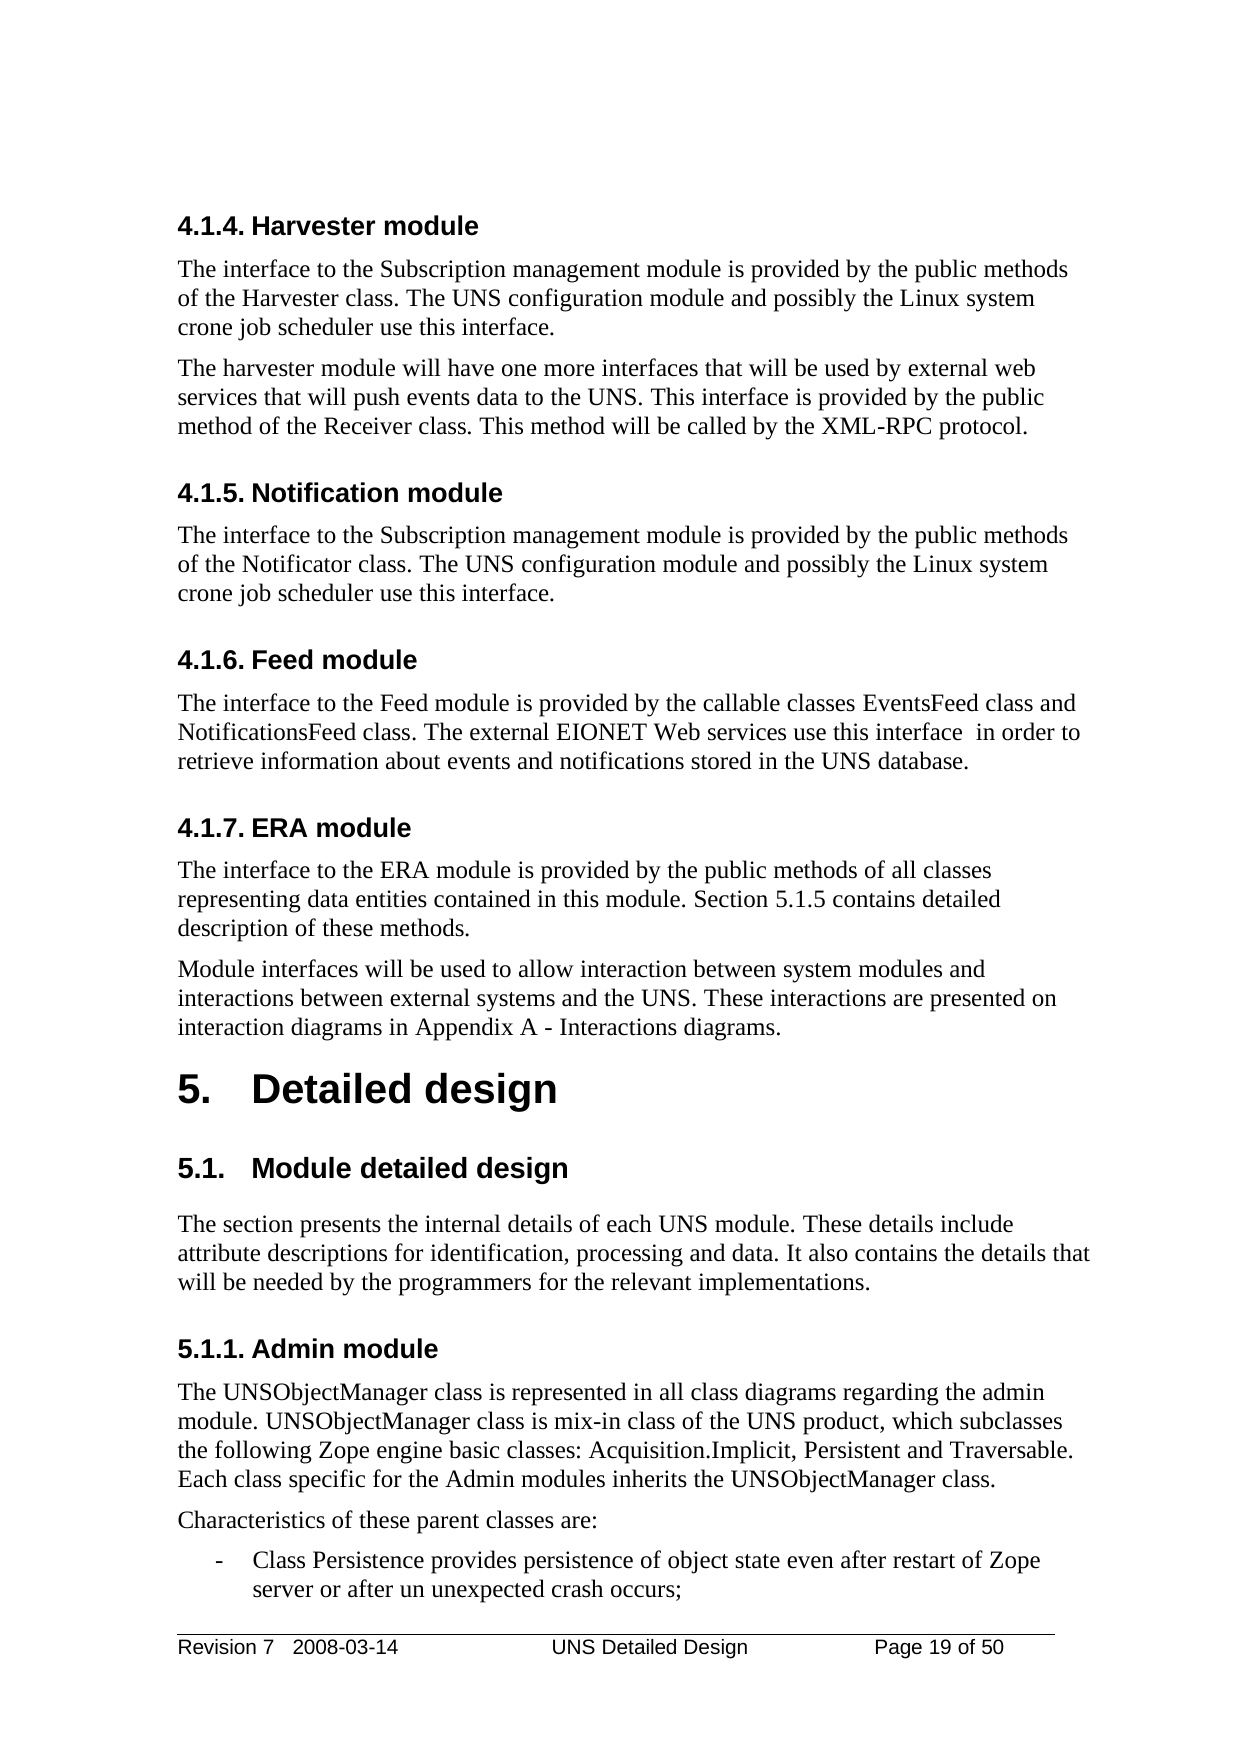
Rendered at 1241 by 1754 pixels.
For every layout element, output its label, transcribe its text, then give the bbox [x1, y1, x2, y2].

subtitle ERA module [177, 812, 1092, 843]
text The interface to the Feed module is provided by the callable classes EventsFeed class and NotificationsFeed class. The external EIONET Web services use this interface in order to retrieve information about events and notifications stored in the UNS database. [177, 688, 1092, 775]
text The interface to the ERA module is provided by the public methods of all classes representing data entities contained in this module. Section 5.1.5 contains detailed description of these methods. [177, 855, 1092, 942]
subtitle Feed module [177, 644, 1092, 675]
text The UNSObjectManager class is represented in all class diagrams regarding the admin module. UNSObjectManager class is mix-in class of the UNS product, which subclasses the following Zope engine basic classes: Acquisition.Implicit, Persistent and Traversable. Each class specific for the Admin modules inherits the UNSObjectManager class. [177, 1376, 1092, 1493]
subtitle Admin module [177, 1333, 1092, 1364]
list Class Persistence provides persistence of object state even after restart of Zope server or after un unexpected crash occurs; [215, 1545, 1092, 1603]
subtitle Module detailed design [177, 1151, 1092, 1184]
subtitle Detailed design [177, 1065, 1092, 1113]
text The section presents the internal details of each UNS module. These details include attribute descriptions for identification, processing and data. It also contains the details that will be needed by the programmers for the relevant implementations. [177, 1209, 1092, 1296]
text Module interfaces will be used to allow interaction between system modules and interactions between external systems and the UNS. These interactions are presented on interaction diagrams in Appendix A - Interactions diagrams. [177, 954, 1092, 1041]
subtitle Harvester module [177, 210, 1092, 241]
text Characteristics of these parent classes are: [177, 1504, 1092, 1533]
text The interface to the Subscription management module is provided by the public methods of the Harvester class. The UNS configuration module and possibly the Linux system crone job scheduler use this interface. [177, 254, 1092, 341]
text The harvester module will have one more interfaces that will be used by external web services that will push events data to the UNS. This interface is provided by the public method of the Receiver class. This method will be called by the XML-RPC protocol. [177, 353, 1092, 440]
subtitle Notification module [177, 477, 1092, 508]
text The interface to the Subscription management module is provided by the public methods of the Notificator class. The UNS configuration module and possibly the Linux system crone job scheduler use this interface. [177, 520, 1092, 607]
